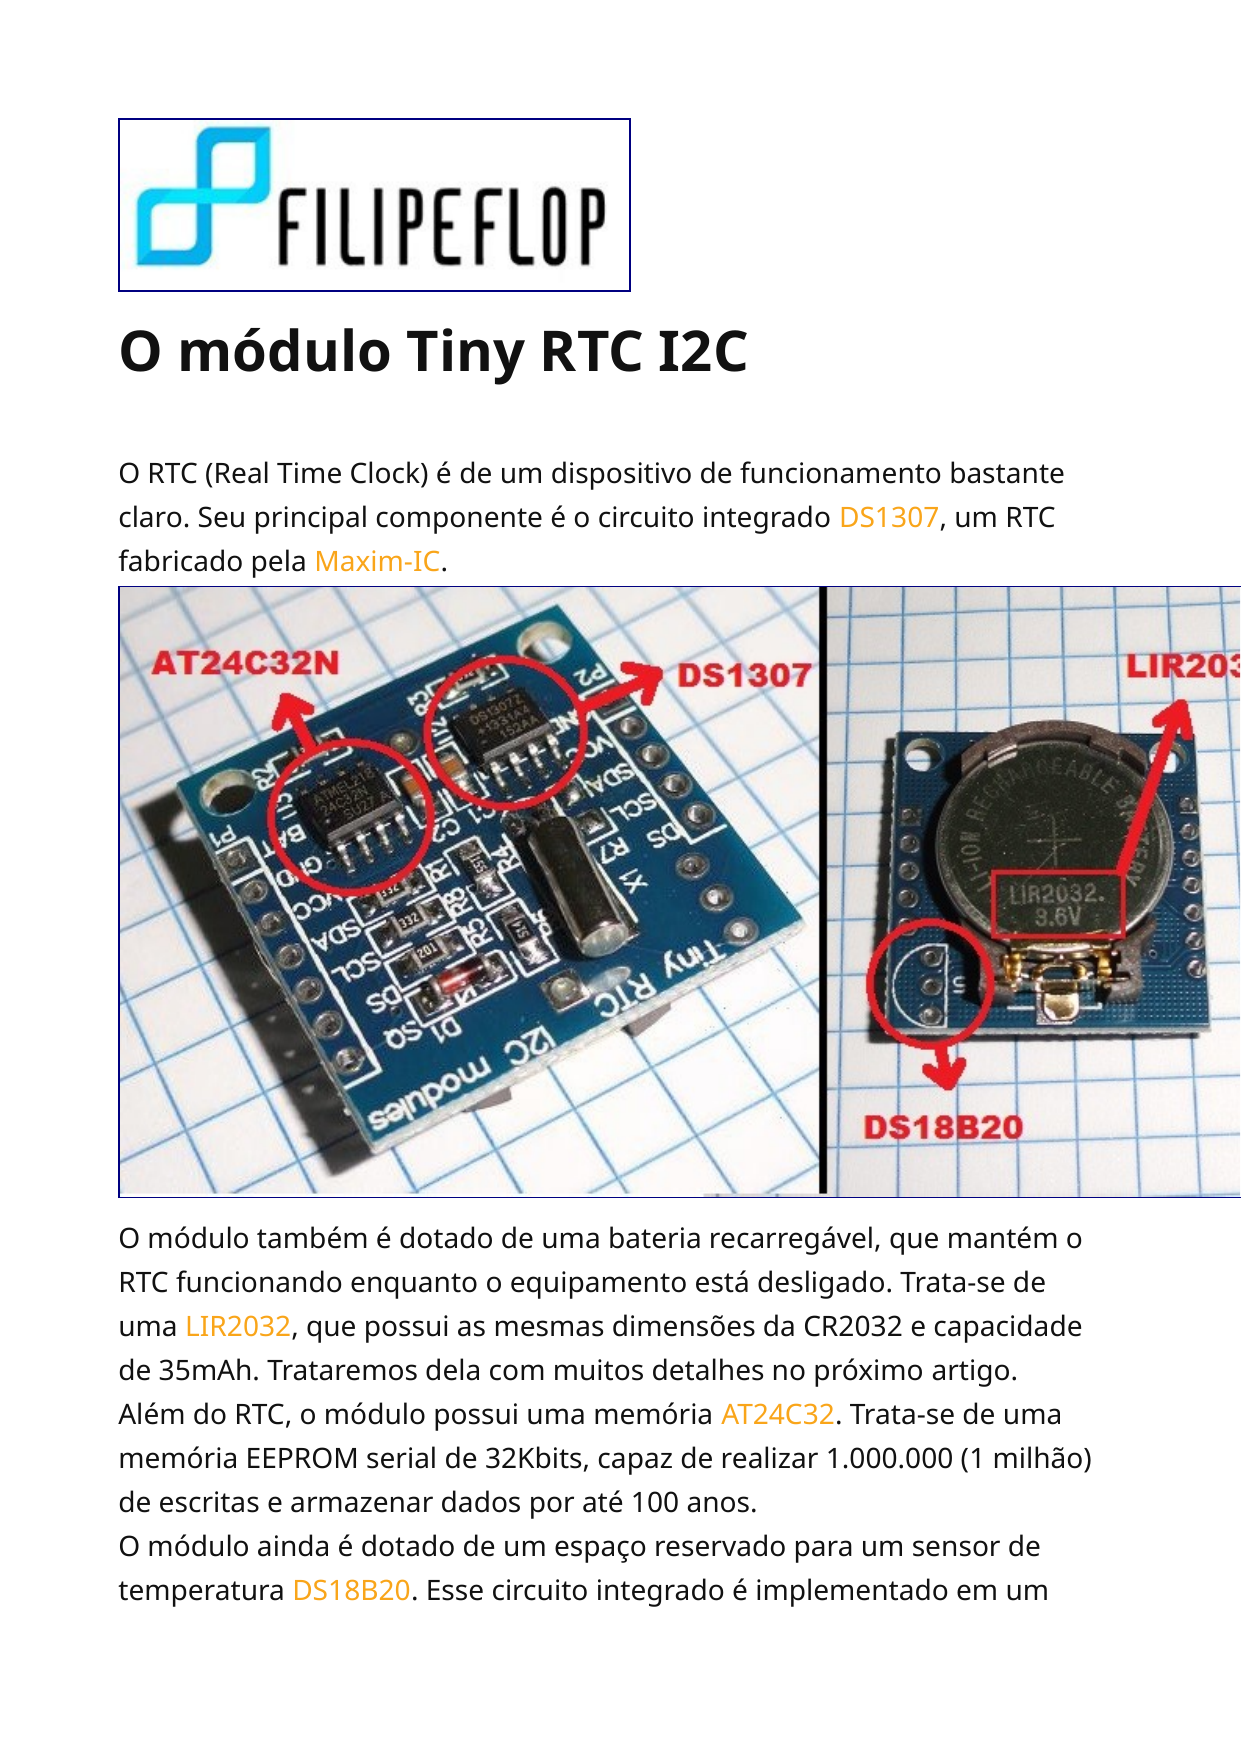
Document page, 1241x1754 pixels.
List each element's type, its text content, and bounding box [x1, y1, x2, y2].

text O RTC (Real Time Clock) é de um dispositivo de funcionamento bastante claro. Seu principal componente é o circuito integrado DS1307, um RTC fabricado pela Maxim-IC. [118, 453, 1122, 580]
text O módulo também é dotado de uma bateria recarregável, que mantém o RTC funcionando enquanto o equipamento está desligado. Trata-se de uma LIR2032, que possui as mesmas dimensões da CR2032 e capacidade de 35mAh. Trataremos dela com muitos detalhes no próximo artigo. [118, 1218, 1122, 1389]
picture [120, 587, 1241, 1197]
subtitle O módulo Tiny RTC I2C [118, 312, 1122, 388]
text Além do RTC, o módulo possui uma memória AT24C32. Trata-se de uma memória EEPROM serial de 32Kbits, capaz de realizar 1.000.000 (1 milhão) de escritas e armazenar dados por até 100 anos. [118, 1394, 1122, 1521]
text O módulo ainda é dotado de um espaço reservado para um sensor de temperatura DS18B20. Esse circuito integrado é implementado em um [118, 1527, 1122, 1609]
picture [120, 120, 629, 290]
